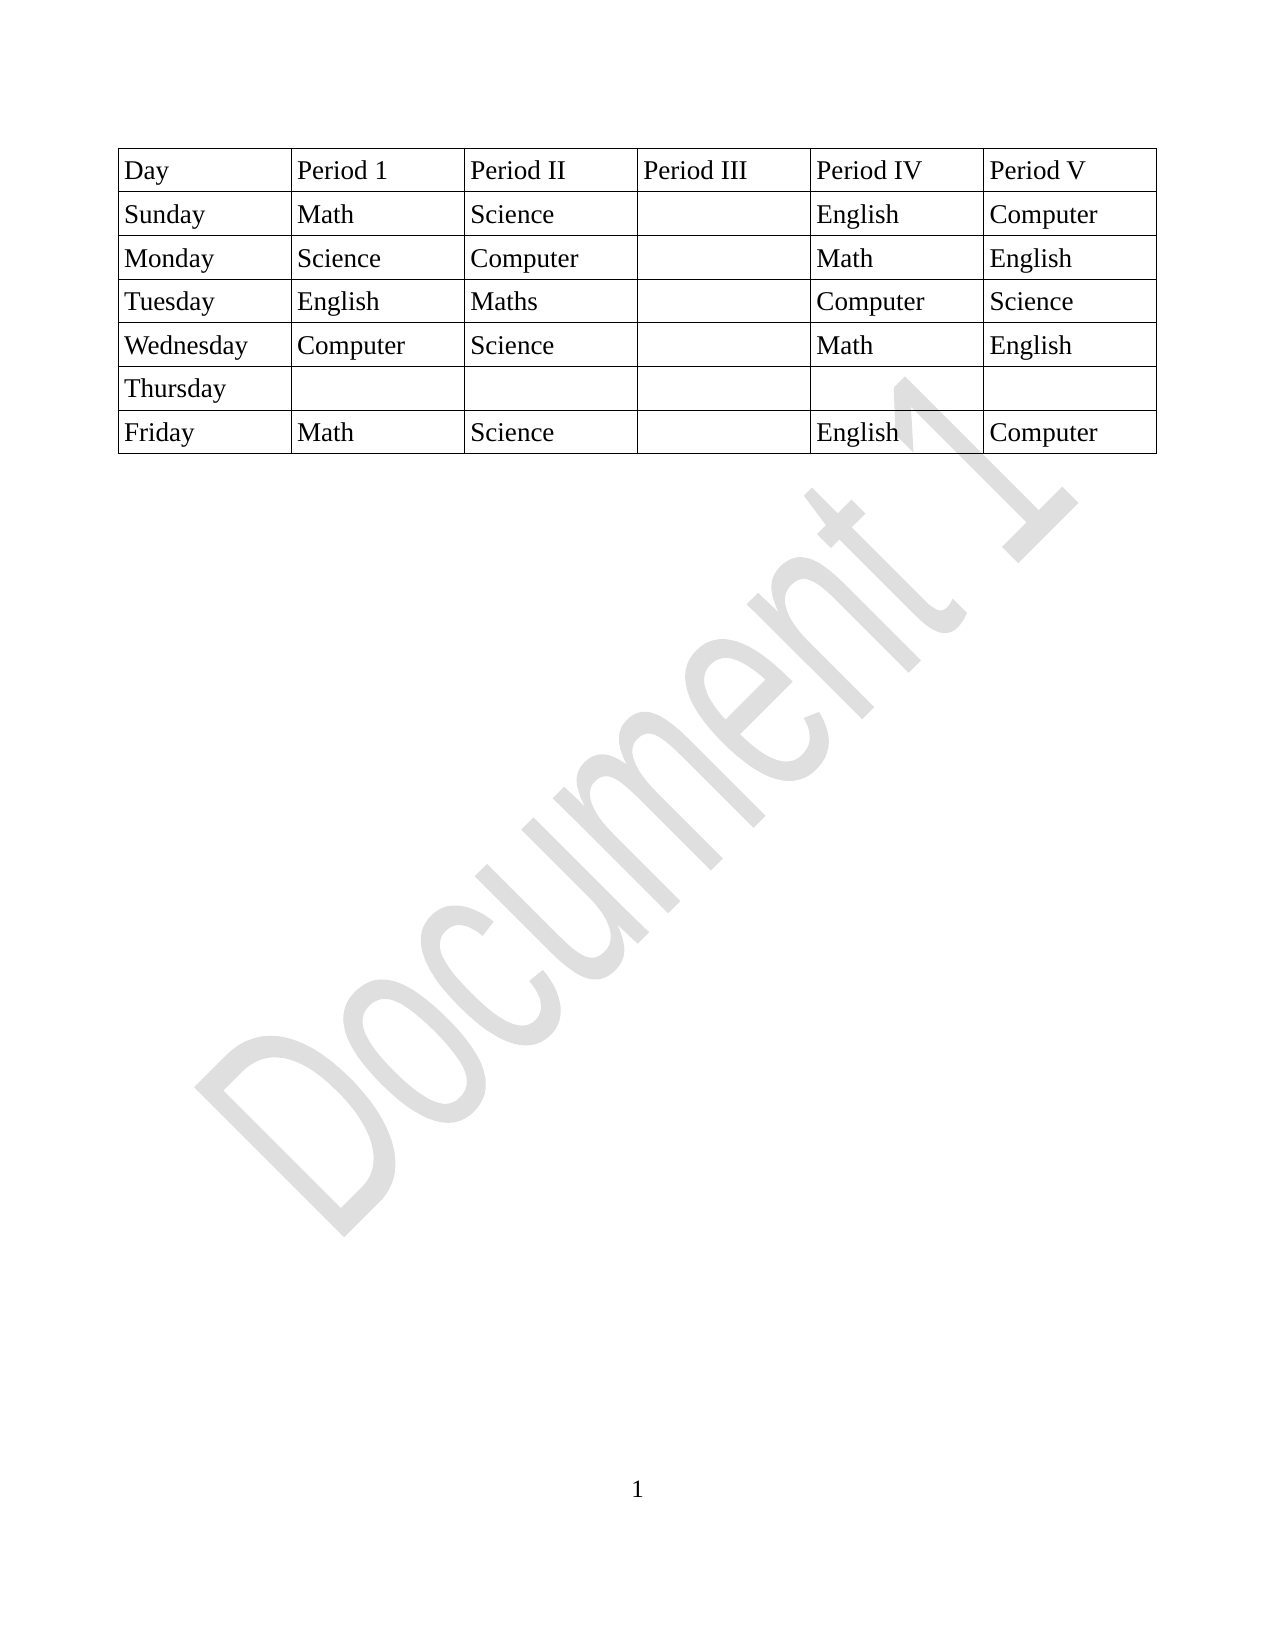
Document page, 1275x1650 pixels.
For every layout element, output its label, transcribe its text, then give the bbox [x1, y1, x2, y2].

table_cell Science [465, 192, 637, 235]
table_cell Computer [811, 280, 983, 322]
table_cell Maths [465, 280, 637, 322]
table_cell [811, 367, 983, 409]
table_cell Science [465, 323, 637, 366]
table_cell Science [292, 236, 464, 278]
table_header Day [119, 149, 291, 191]
table_cell Wednesday [119, 323, 291, 366]
table_cell Math [811, 323, 983, 366]
table_cell [638, 236, 810, 278]
table_cell [292, 367, 464, 409]
table_cell Thursday [119, 367, 291, 409]
table_cell Computer [465, 236, 637, 278]
table_cell Computer [292, 323, 464, 366]
table_cell [638, 323, 810, 366]
table_cell Friday [119, 411, 291, 453]
table_cell [984, 367, 1156, 409]
table_cell English [811, 411, 912, 453]
table_cell [941, 411, 983, 453]
table_cell [638, 367, 810, 409]
table_cell Computer [984, 192, 1156, 235]
table_cell English [811, 192, 983, 235]
table_cell English [984, 323, 1156, 366]
table_header Period II [465, 149, 637, 191]
table_header Period 1 [292, 149, 464, 191]
table_cell Math [292, 411, 464, 453]
table_cell Science [465, 411, 637, 453]
table_cell Computer [984, 411, 1156, 453]
table_cell Math [292, 192, 464, 235]
table_cell [638, 192, 810, 235]
table_cell English [984, 236, 1156, 278]
table_cell Science [984, 280, 1156, 322]
table_cell [912, 411, 956, 453]
table_cell [638, 411, 810, 453]
table_header Period III [638, 149, 810, 191]
table_cell [465, 367, 637, 409]
table_cell Sunday [119, 192, 291, 235]
table_header Period V [984, 149, 1156, 191]
table_cell Monday [119, 236, 291, 278]
table_cell Tuesday [119, 280, 291, 322]
table_cell [638, 280, 810, 322]
table_header Period IV [811, 149, 983, 191]
table_cell English [292, 280, 464, 322]
table_cell Math [811, 236, 983, 278]
